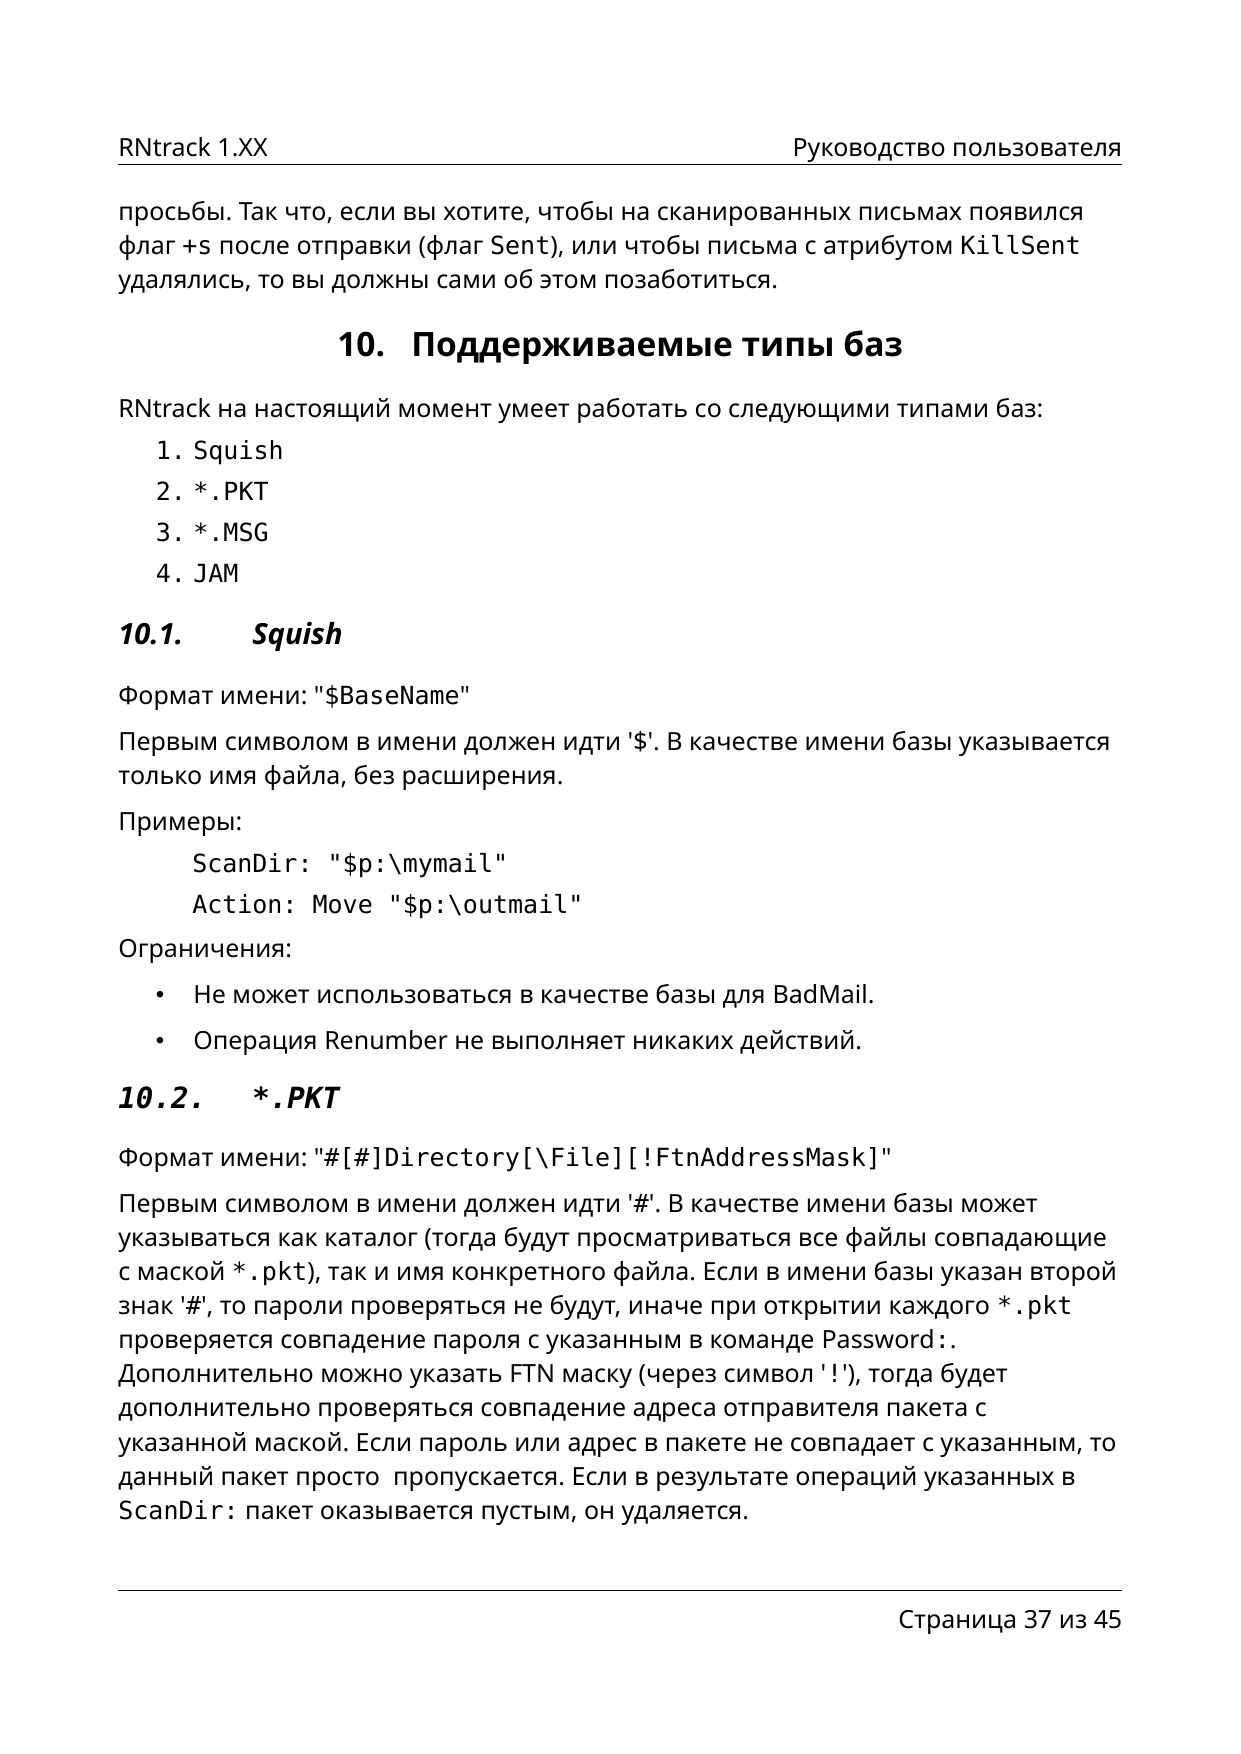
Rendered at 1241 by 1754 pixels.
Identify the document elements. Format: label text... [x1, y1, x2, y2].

text Первым символом в имени должен идти '#'. В качестве имени базы может указываться как каталог (тогда будут просматриваться все файлы совпадающие с маской *.pkt), так и имя конкретного файла. Если в имени базы указан второй знак '#', то пароли проверяться не будут, иначе при открытии каждого *.pkt проверяется совпадение пароля с указанным в команде Password:. Дополнительно можно указать FTN маску (через символ '!'), тогда будет дополнительно проверяться совпадение адреса отправителя пакета с указанной маской. Если пароль или адрес в пакете не совпадает с указанным, то данный пакет просто пропускается. Если в результате операций указанных в ScanDir: пакет оказывается пустым, он удаляется. [118, 1186, 1122, 1526]
text Первым символом в имени должен идти '$'. В качестве имени базы указывается только имя файла, без расширения. [118, 723, 1122, 791]
list JAM [156, 559, 1122, 588]
text ScanDir: "$p:\mymail" [192, 849, 1122, 878]
text Action: Move "$p:\outmail" [192, 890, 1122, 919]
list Не может использоваться в качестве базы для BadMail. [156, 977, 1122, 1011]
text Ограничения: [118, 931, 1122, 965]
text Формат имени: "#[#]Directory[\File][!FtnAddressMask]" [118, 1140, 1122, 1174]
list *.PKT [156, 477, 1122, 507]
subtitle Squish [118, 613, 1122, 653]
text RNtrack на настоящий момент умеет работать со следующими типами баз: [118, 391, 1122, 425]
subtitle *.PKT [118, 1082, 1122, 1116]
text Примеры: [118, 803, 1122, 837]
text просьбы. Так что, если вы хотите, чтобы на сканированных письмах появился флаг +s после отправки (флаг Sent), или чтобы письма с атрибутом KillSent удалялись, то вы должны сами об этом позаботиться. [118, 193, 1122, 296]
text Формат имени: "$BaseName" [118, 677, 1122, 712]
list Операция Renumber не выполняет никаких действий. [156, 1023, 1122, 1057]
list Squish [156, 437, 1122, 466]
subtitle Поддерживаемые типы баз [118, 321, 1122, 366]
list *.MSG [156, 518, 1122, 548]
